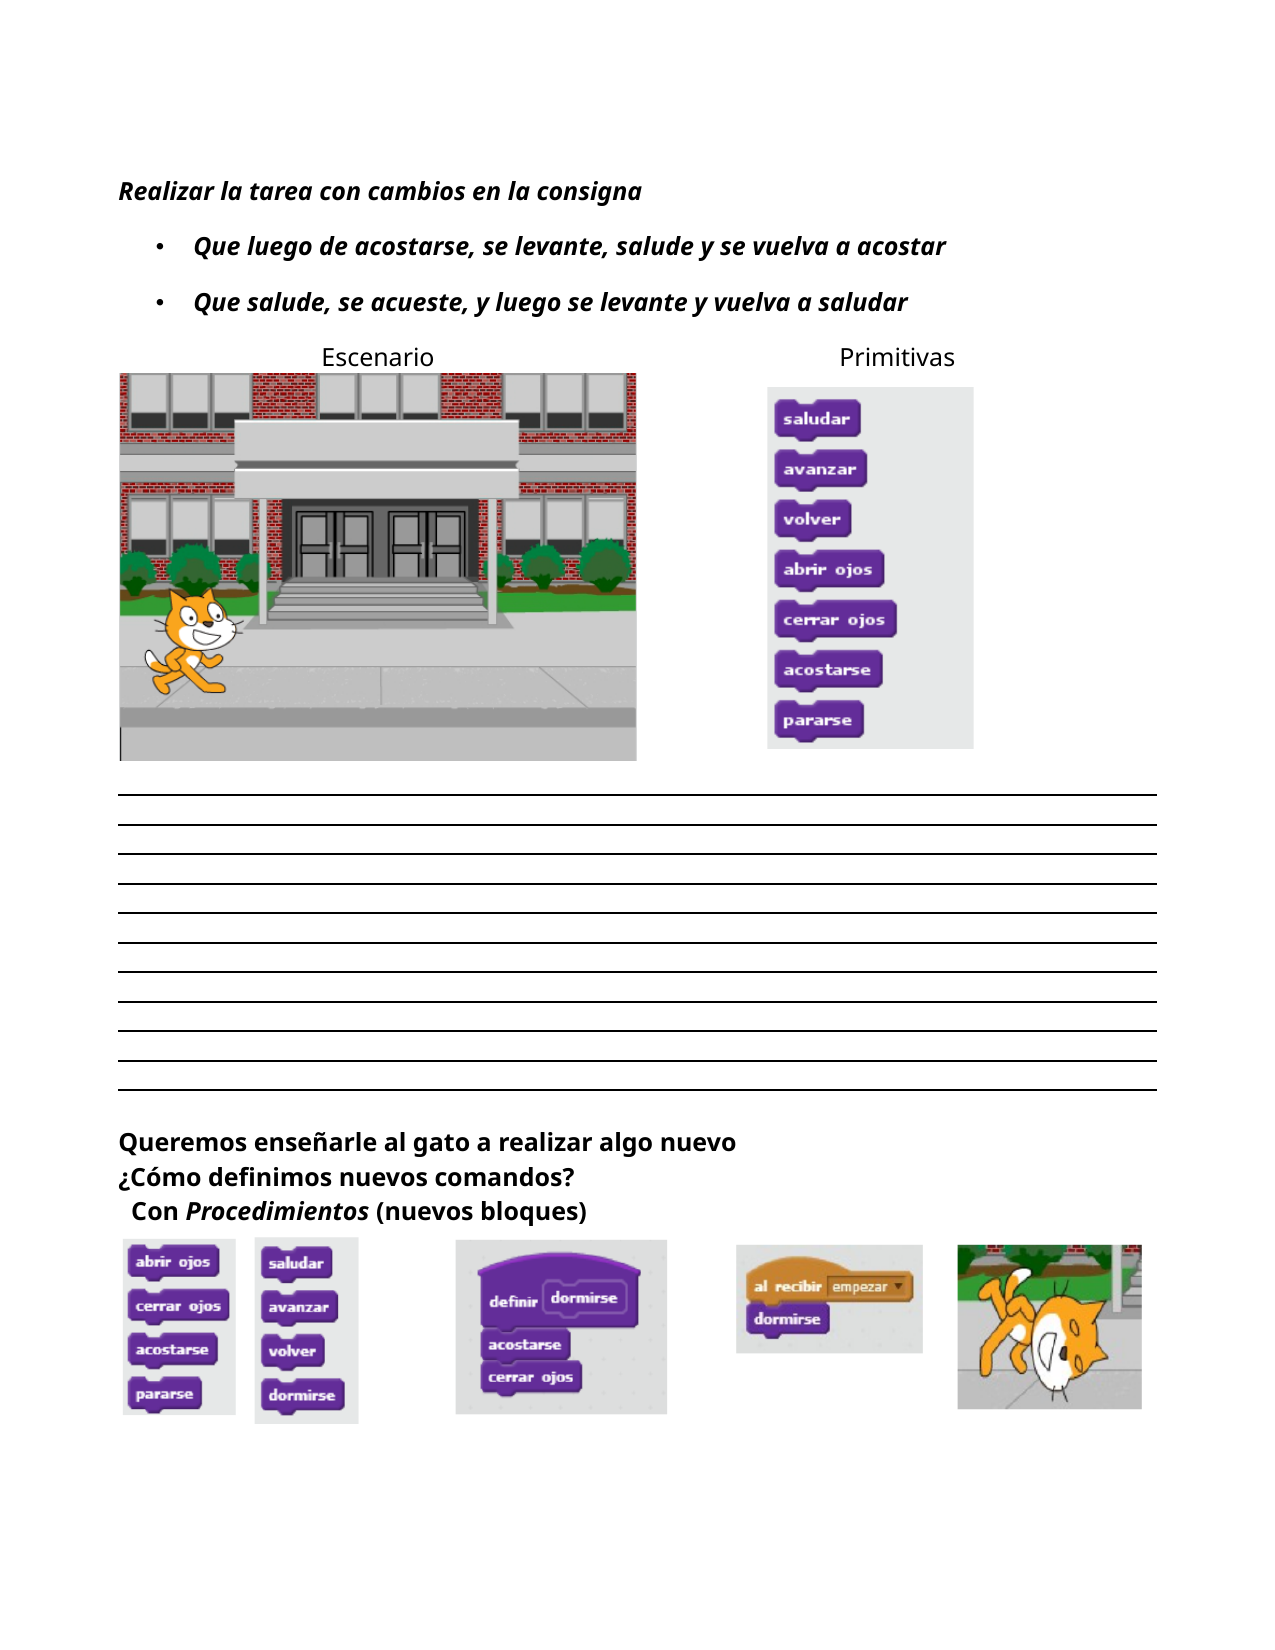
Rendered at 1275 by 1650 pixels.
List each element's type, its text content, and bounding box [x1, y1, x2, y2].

table_cell [638, 826, 1157, 853]
table_cell [638, 1032, 1157, 1059]
text ¿Cómo definimos nuevos comandos? [118, 1159, 1157, 1193]
table_cell [638, 855, 1157, 883]
table_cell [638, 914, 1157, 942]
table_cell [118, 1062, 637, 1089]
table_cell [118, 855, 637, 883]
table_cell [118, 944, 637, 971]
table_cell [118, 885, 637, 912]
picture [118, 1227, 1157, 1424]
table_cell [118, 1003, 637, 1030]
table_cell [118, 973, 637, 1001]
table_cell [118, 761, 637, 794]
text Con Procedimientos (nuevos bloques) [118, 1193, 1157, 1227]
table_cell [118, 1032, 637, 1059]
table_cell [638, 374, 1157, 794]
table_cell [118, 826, 637, 853]
table_cell [638, 973, 1157, 1001]
picture [767, 387, 974, 749]
table_cell [638, 1062, 1157, 1089]
table_cell [638, 885, 1157, 912]
table_cell [638, 1003, 1157, 1030]
list Que luego de acostarse, se levante, salude y se vuelva a acostar [156, 229, 1157, 263]
table_cell [638, 796, 1157, 824]
text Realizar la tarea con cambios en la consigna [118, 173, 1157, 208]
table_cell [118, 914, 637, 942]
text Queremos enseñarle al gato a realizar algo nuevo [118, 1125, 1157, 1159]
list Que salude, se acueste, y luego se levante y vuelva a saludar [156, 284, 1157, 318]
table_cell [638, 944, 1157, 971]
table_header Primitivas [638, 340, 1157, 374]
picture [118, 373, 638, 761]
table_cell [118, 796, 637, 824]
table_header Escenario [118, 340, 637, 373]
